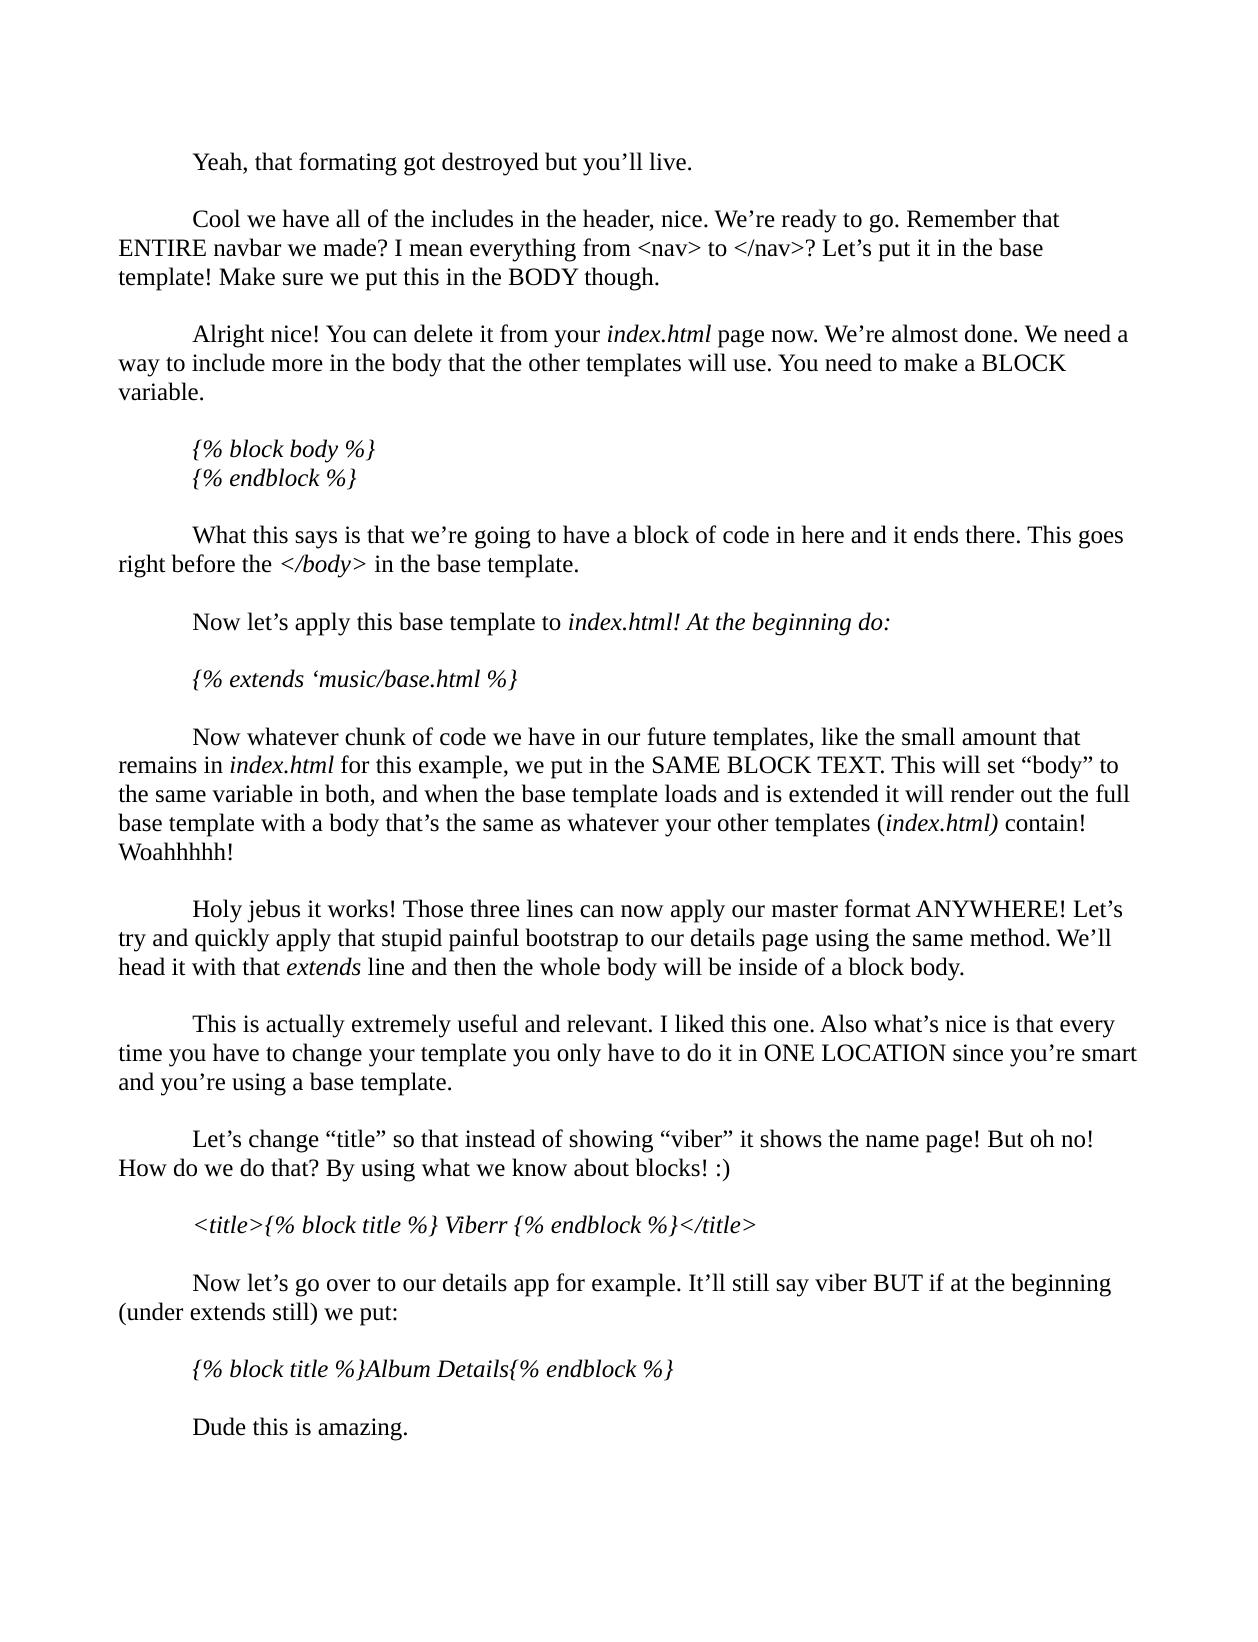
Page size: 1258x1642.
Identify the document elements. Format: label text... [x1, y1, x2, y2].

text Let’s change “title” so that instead of showing “viber” it shows the name page! But oh no! How do we do that? By using what we know about blocks! :) [118, 1124, 1140, 1182]
text {% extends ‘music/base.html %} [118, 664, 1140, 693]
text Holy jebus it works! Those three lines can now apply our master format ANYWHERE! Let’s try and quickly apply that stupid painful bootstrap to our details page using the same method. We’ll head it with that extends line and then the whole body will be inside of a block body. [118, 894, 1140, 981]
text Dude this is amazing. [118, 1412, 1140, 1441]
text Yeah, that formating got destroyed but you’ll live. [118, 147, 1140, 176]
text Now let’s apply this base template to index.html! At the beginning do: [118, 607, 1140, 636]
text Cool we have all of the includes in the header, nice. We’re ready to go. Remember that ENTIRE navbar we made? I mean everything from <nav> to </nav>? Let’s put it in the base template! Make sure we put this in the BODY though. [118, 204, 1140, 291]
text Now let’s go over to our details app for example. It’ll still say viber BUT if at the beginning (under extends still) we put: [118, 1268, 1140, 1326]
text What this says is that we’re going to have a block of code in here and it ends there. This goes right before the </body> in the base template. [118, 521, 1140, 578]
text <title>{% block title %} Viberr {% endblock %}</title> [118, 1211, 1140, 1239]
text {% block title %}Album Details{% endblock %} [118, 1354, 1140, 1383]
text {% endblock %} [118, 463, 1140, 492]
text This is actually extremely useful and relevant. I liked this one. Also what’s nice is that every time you have to change your template you only have to do it in ONE LOCATION since you’re smart and you’re using a base template. [118, 1009, 1140, 1096]
text {% block body %} [118, 434, 1140, 463]
text Alright nice! You can delete it from your index.html page now. We’re almost done. We need a way to include more in the body that the other templates will use. You need to make a BLOCK variable. [118, 319, 1140, 406]
text Now whatever chunk of code we have in our future templates, like the small amount that remains in index.html for this example, we put in the SAME BLOCK TEXT. This will set “body” to the same variable in both, and when the base template loads and is extended it will render out the full base template with a body that’s the same as whatever your other templates (index.html) contain! Woahhhhh! [118, 722, 1140, 866]
